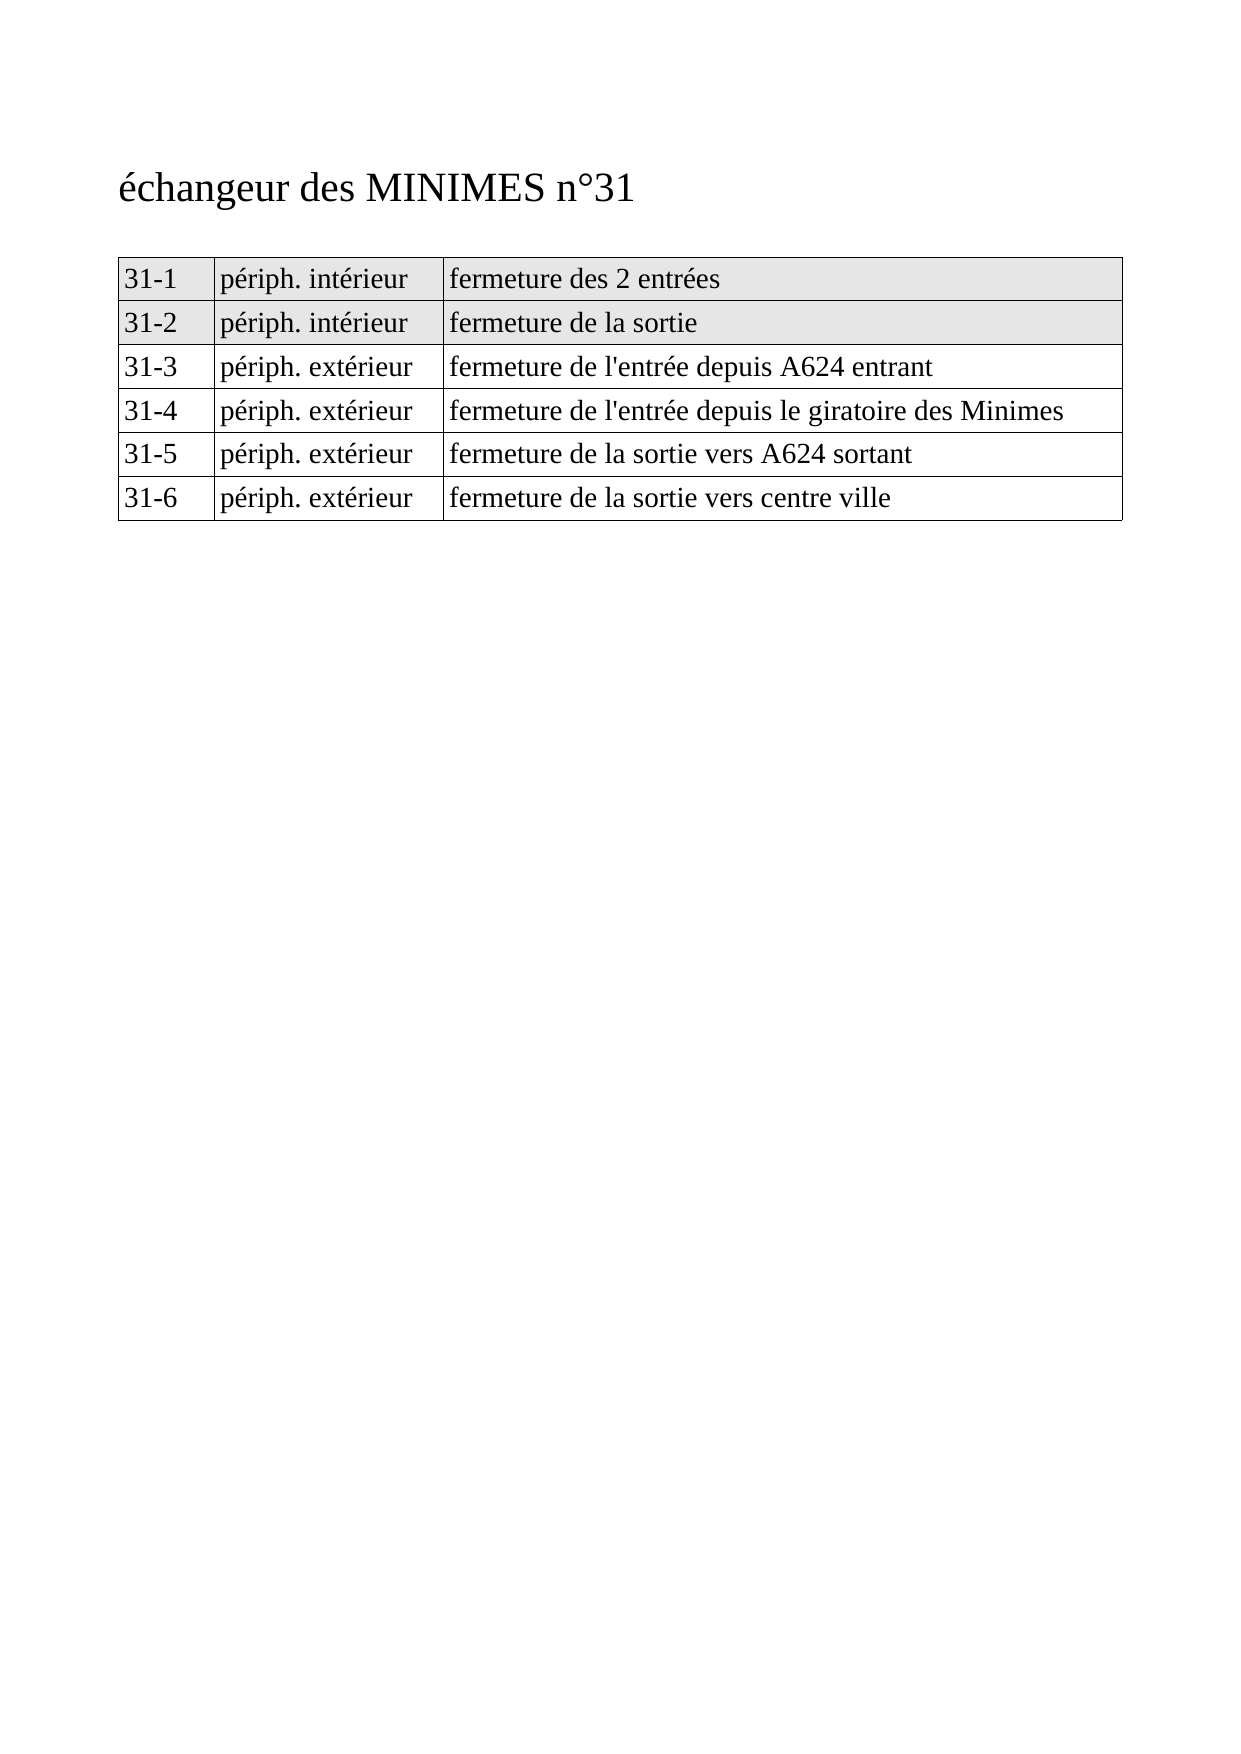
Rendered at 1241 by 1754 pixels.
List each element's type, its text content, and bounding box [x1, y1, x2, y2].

table_header 31-1 [119, 258, 214, 300]
table_cell fermeture de l'entrée depuis le giratoire des Minimes [444, 389, 1122, 432]
table_cell fermeture de l'entrée depuis A624 entrant [444, 345, 1122, 388]
table_cell 31-6 [119, 477, 214, 520]
table_cell fermeture de la sortie [444, 301, 1122, 344]
table_header fermeture des 2 entrées [444, 258, 1122, 300]
table_header périph. intérieur [215, 258, 443, 300]
text échangeur des MINIMES n°31 [118, 164, 1122, 210]
table_cell périph. intérieur [215, 301, 443, 344]
table_cell périph. extérieur [215, 477, 443, 520]
table_cell 31-4 [119, 389, 214, 432]
table_cell 31-5 [119, 433, 214, 476]
table_cell 31-3 [119, 345, 214, 388]
table_cell périph. extérieur [215, 345, 443, 388]
table_cell fermeture de la sortie vers A624 sortant [444, 433, 1122, 476]
table_cell fermeture de la sortie vers centre ville [444, 477, 1122, 520]
table_cell 31-2 [119, 301, 214, 344]
table_cell périph. extérieur [215, 389, 443, 432]
table_cell périph. extérieur [215, 433, 443, 476]
